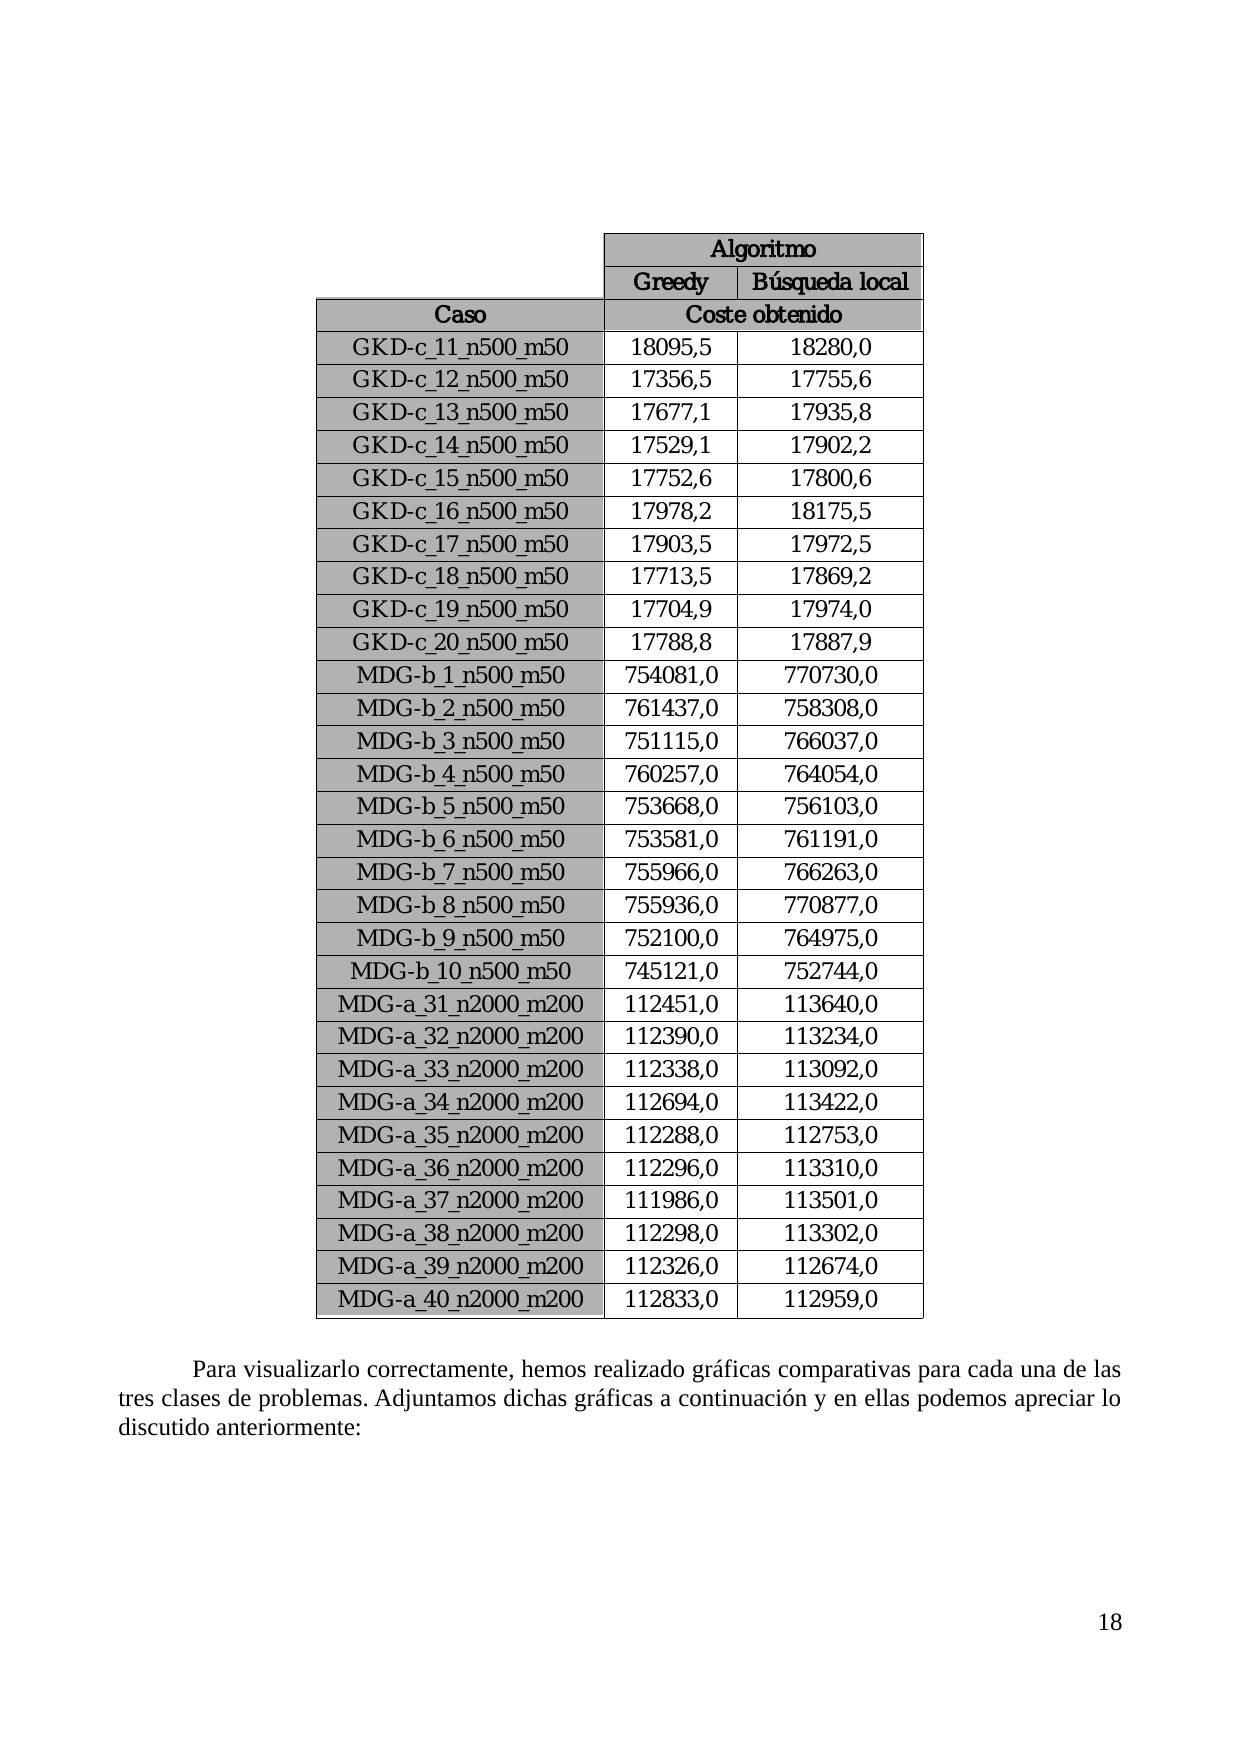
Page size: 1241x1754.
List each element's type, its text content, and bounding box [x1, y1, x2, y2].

text Para visualizarlo correctamente, hemos realizado gráficas comparativas para cada una de las tres clases de problemas. Adjuntamos dichas gráficas a continuación y en ellas podemos apreciar lo discutido anteriormente: [118, 1354, 1122, 1441]
